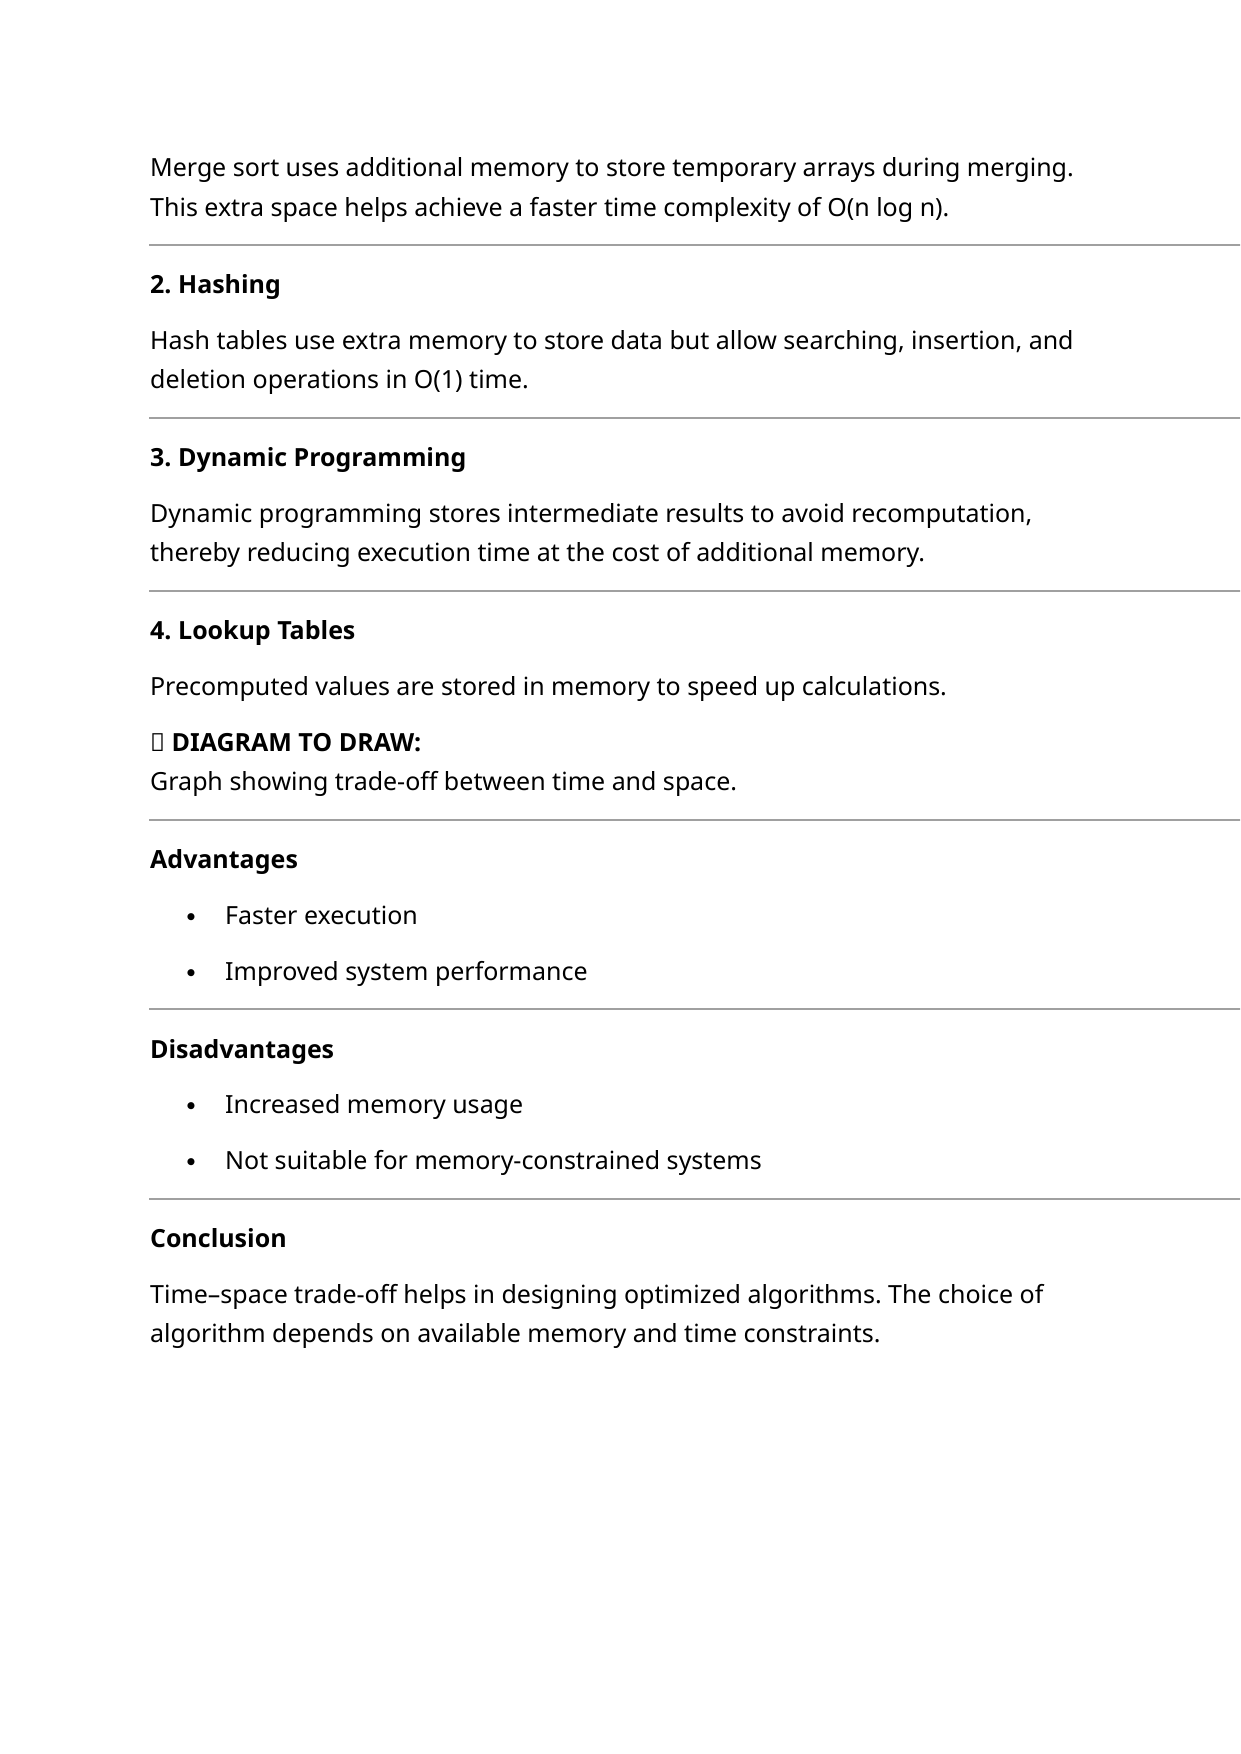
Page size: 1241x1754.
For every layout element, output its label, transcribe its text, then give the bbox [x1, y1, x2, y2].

text 2. Hashing [150, 267, 1090, 301]
list Not suitable for memory-constrained systems [187, 1143, 1090, 1177]
list Increased memory usage [187, 1087, 1090, 1121]
text Merge sort uses additional memory to store temporary arrays during merging. This extra space helps achieve a faster time complexity of O(n log n). [150, 150, 1090, 223]
text Disadvantages [150, 1031, 1090, 1065]
text 3. Dynamic Programming [150, 440, 1090, 474]
text Advantages [150, 842, 1090, 876]
text 📌 DIAGRAM TO DRAW: Graph showing trade-off between time and space. [150, 724, 1090, 798]
list Faster execution [187, 897, 1090, 932]
text Dynamic programming stores intermediate results to avoid recomputation, thereby reducing execution time at the cost of additional memory. [150, 496, 1090, 569]
text Precomputed values are stored in memory to speed up calculations. [150, 669, 1090, 703]
text Conclusion [150, 1221, 1090, 1255]
list Improved system performance [187, 953, 1090, 987]
text Hash tables use extra memory to store data but allow searching, insertion, and deletion operations in O(1) time. [150, 323, 1090, 396]
text Time–space trade-off helps in designing optimized algorithms. The choice of algorithm depends on available memory and time constraints. [150, 1277, 1090, 1350]
text 4. Lookup Tables [150, 613, 1090, 647]
